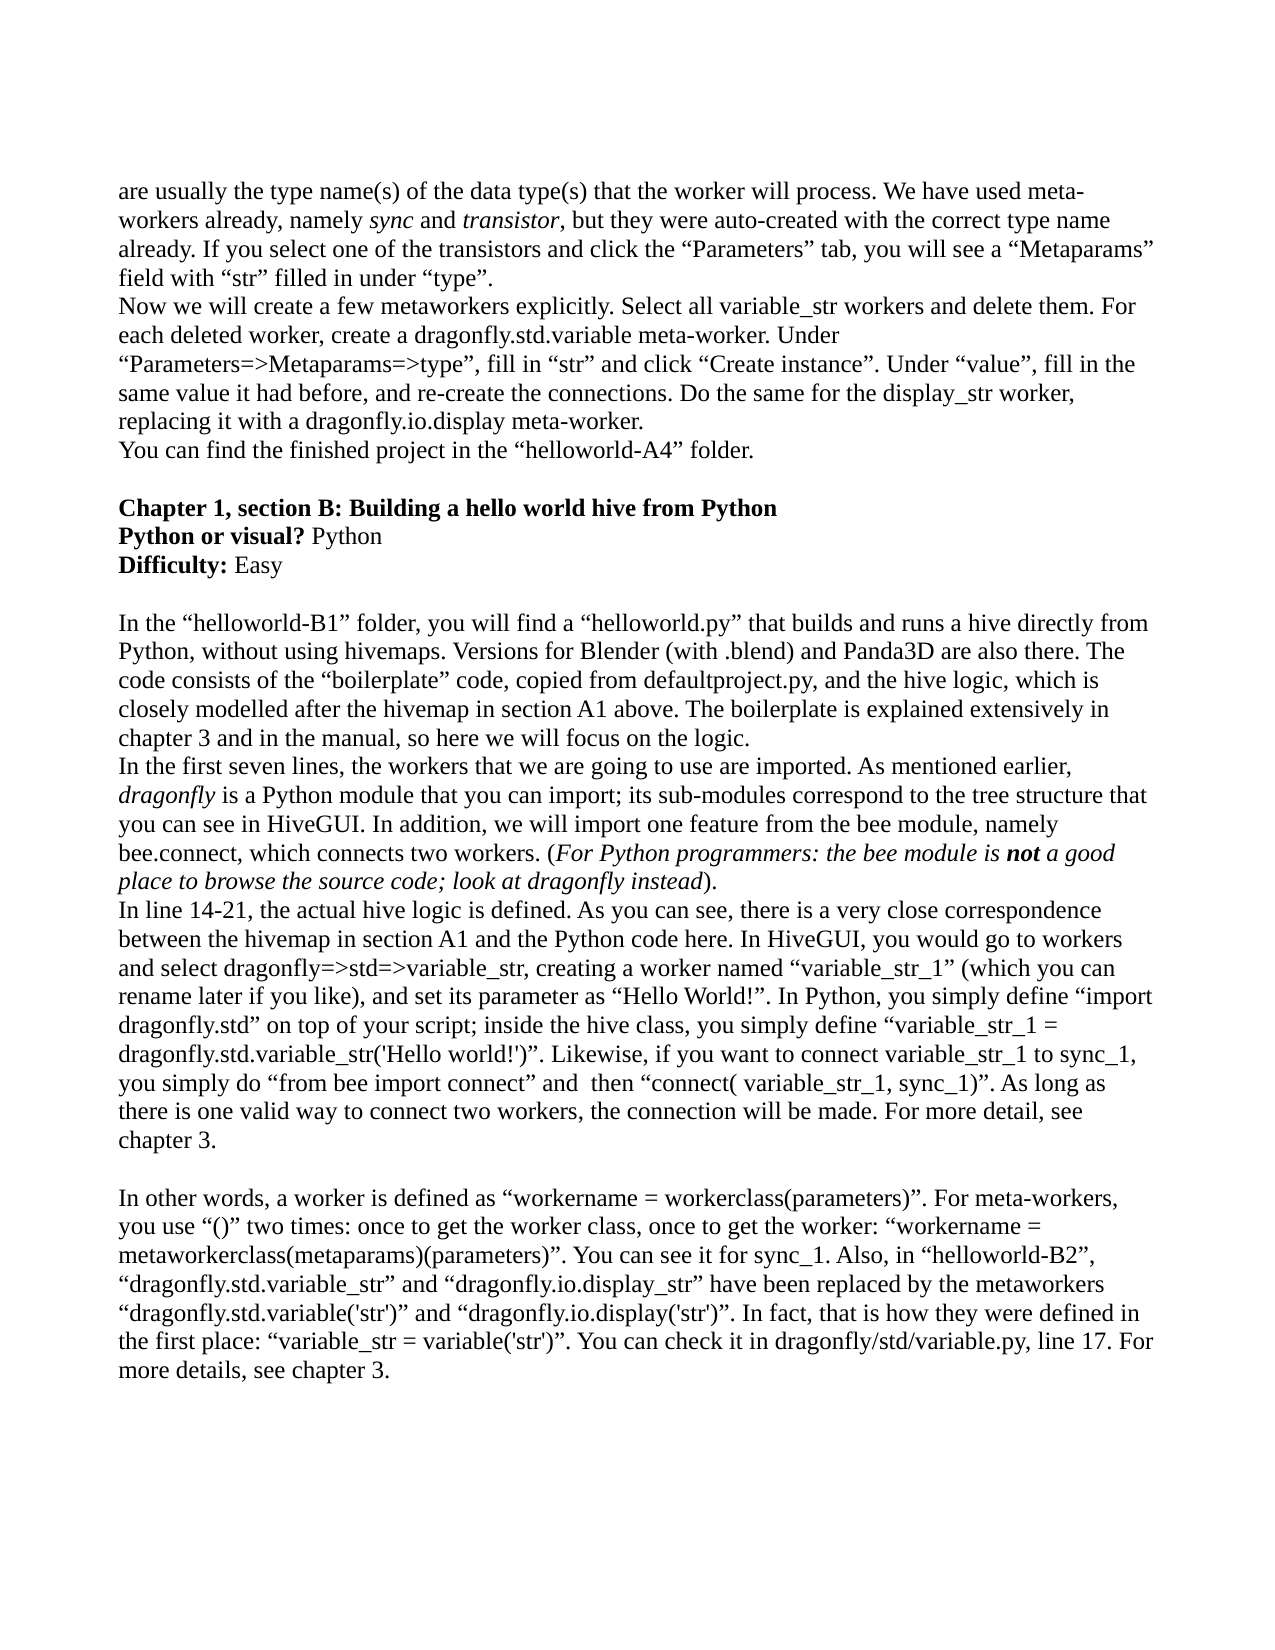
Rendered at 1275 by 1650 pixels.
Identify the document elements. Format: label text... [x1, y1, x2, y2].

text You can find the finished project in the “helloworld-A4” folder. [118, 435, 1157, 464]
text In other words, a worker is defined as “workername = workerclass(parameters)”. For meta-workers, you use “()” two times: once to get the worker class, once to get the worker: “workername = metaworkerclass(metaparams)(parameters)”. You can see it for sync_1. Also, in “helloworld-B2”, “dragonfly.std.variable_str” and “dragonfly.io.display_str” have been replaced by the metaworkers “dragonfly.std.variable('str')” and “dragonfly.io.display('str')”. In fact, that is how they were defined in the first place: “variable_str = variable('str')”. You can check it in dragonfly/std/variable.py, line 17. For more details, see chapter 3. [118, 1183, 1157, 1384]
text In the “helloworld-B1” folder, you will find a “helloworld.py” that builds and runs a hive directly from Python, without using hivemaps. Versions for Blender (with .blend) and Panda3D are also there. The code consists of the “boilerplate” code, copied from defaultproject.py, and the hive logic, which is closely modelled after the hivemap in section A1 above. The boilerplate is explained extensively in chapter 3 and in the manual, so here we will focus on the logic. [118, 608, 1157, 751]
text Difficulty: Easy [118, 550, 1157, 579]
text In the first seven lines, the workers that we are going to use are imported. As mentioned earlier, dragonfly is a Python module that you can import; its sub-modules correspond to the tree structure that you can see in HiveGUI. In addition, we will import one feature from the bee module, namely bee.connect, which connects two workers. (For Python programmers: the bee module is not a good place to browse the source code; look at dragonfly instead). [118, 751, 1157, 895]
text Chapter 1, section B: Building a hello world hive from Python [118, 493, 1157, 521]
text Python or visual? Python [118, 521, 1157, 550]
text In line 14-21, the actual hive logic is defined. As you can see, there is a very close correspondence between the hivemap in section A1 and the Python code here. In HiveGUI, you would go to workers and select dragonfly=>std=>variable_str, creating a worker named “variable_str_1” (which you can rename later if you like), and set its parameter as “Hello World!”. In Python, you simply define “import dragonfly.std” on top of your script; inside the hive class, you simply define “variable_str_1 = dragonfly.std.variable_str('Hello world!')”. Likewise, if you want to connect variable_str_1 to sync_1, you simply do “from bee import connect” and then “connect( variable_str_1, sync_1)”. As long as there is one valid way to connect two workers, the connection will be made. For more detail, see chapter 3. [118, 895, 1157, 1154]
text are usually the type name(s) of the data type(s) that the worker will process. We have used meta-workers already, namely sync and transistor, but they were auto-created with the correct type name already. If you select one of the transistors and click the “Parameters” tab, you will see a “Metaparams” field with “str” filled in under “type”. [118, 176, 1157, 291]
text Now we will create a few metaworkers explicitly. Select all variable_str workers and delete them. For each deleted worker, create a dragonfly.std.variable meta-worker. Under “Parameters=>Metaparams=>type”, fill in “str” and click “Create instance”. Under “value”, fill in the same value it had before, and re-create the connections. Do the same for the display_str worker, replacing it with a dragonfly.io.display meta-worker. [118, 291, 1157, 435]
